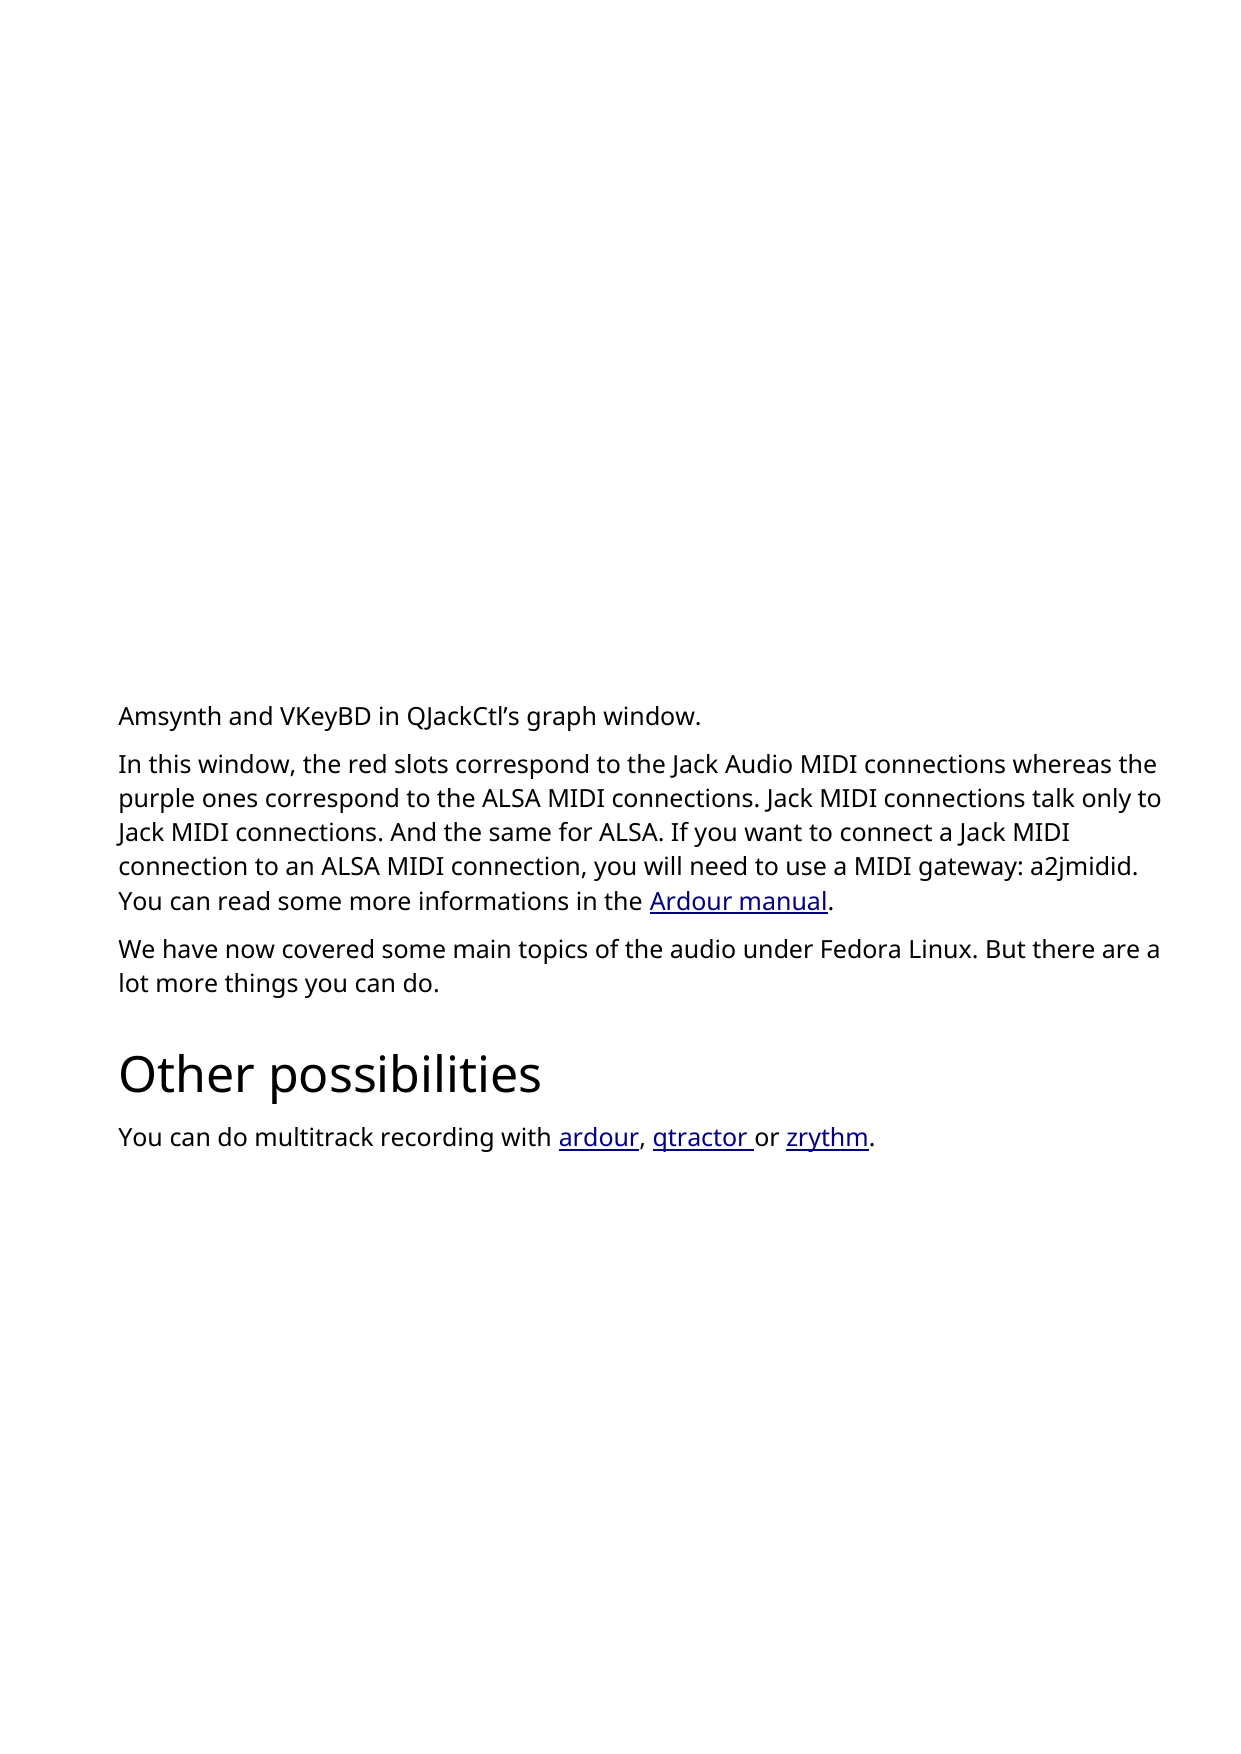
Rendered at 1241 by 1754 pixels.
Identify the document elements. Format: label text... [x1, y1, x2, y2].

text Amsynth and VKeyBD in QJackCtl’s graph window. [118, 698, 1181, 732]
text In this window, the red slots correspond to the Jack Audio MIDI connections whereas the purple ones correspond to the ALSA MIDI connections. Jack MIDI connections talk only to Jack MIDI connections. And the same for ALSA. If you want to connect a Jack MIDI connection to an ALSA MIDI connection, you will need to use a MIDI gateway: a2jmidid. You can read some more informations in the Ardour manual. [118, 747, 1181, 917]
text We have now covered some main topics of the audio under Fedora Linux. But there are a lot more things you can do. [118, 932, 1181, 1000]
subtitle Other possibilities [118, 1039, 1181, 1108]
text You can do multitrack recording with ardour, qtractor or zrythm. [118, 1120, 1181, 1154]
